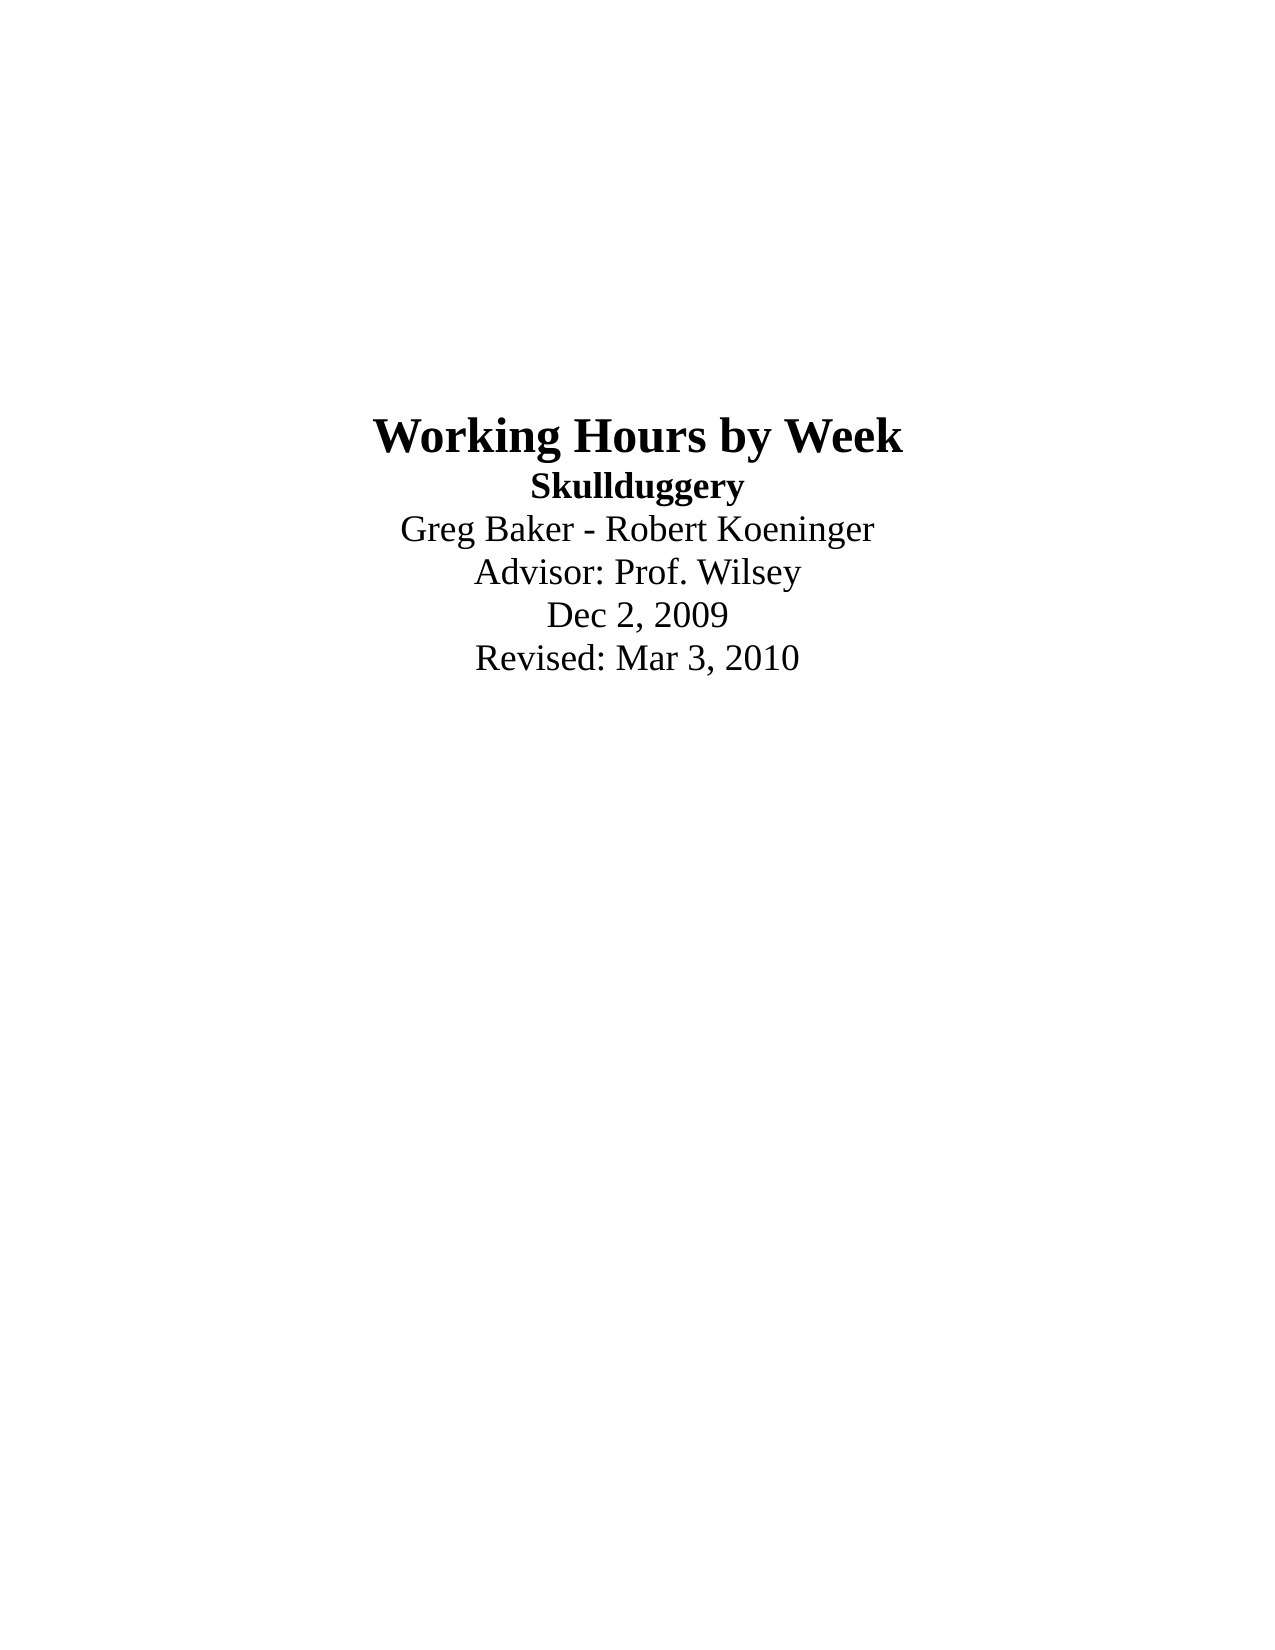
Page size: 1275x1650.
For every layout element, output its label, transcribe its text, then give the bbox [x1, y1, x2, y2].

text Working Hours by Week [118, 406, 1157, 463]
text Revised: Mar 3, 2010 [118, 636, 1157, 679]
text Dec 2, 2009 [118, 592, 1157, 636]
text Skullduggery [118, 463, 1157, 506]
text Advisor: Prof. Wilsey [118, 549, 1157, 592]
text Greg Baker - Robert Koeninger [118, 506, 1157, 549]
